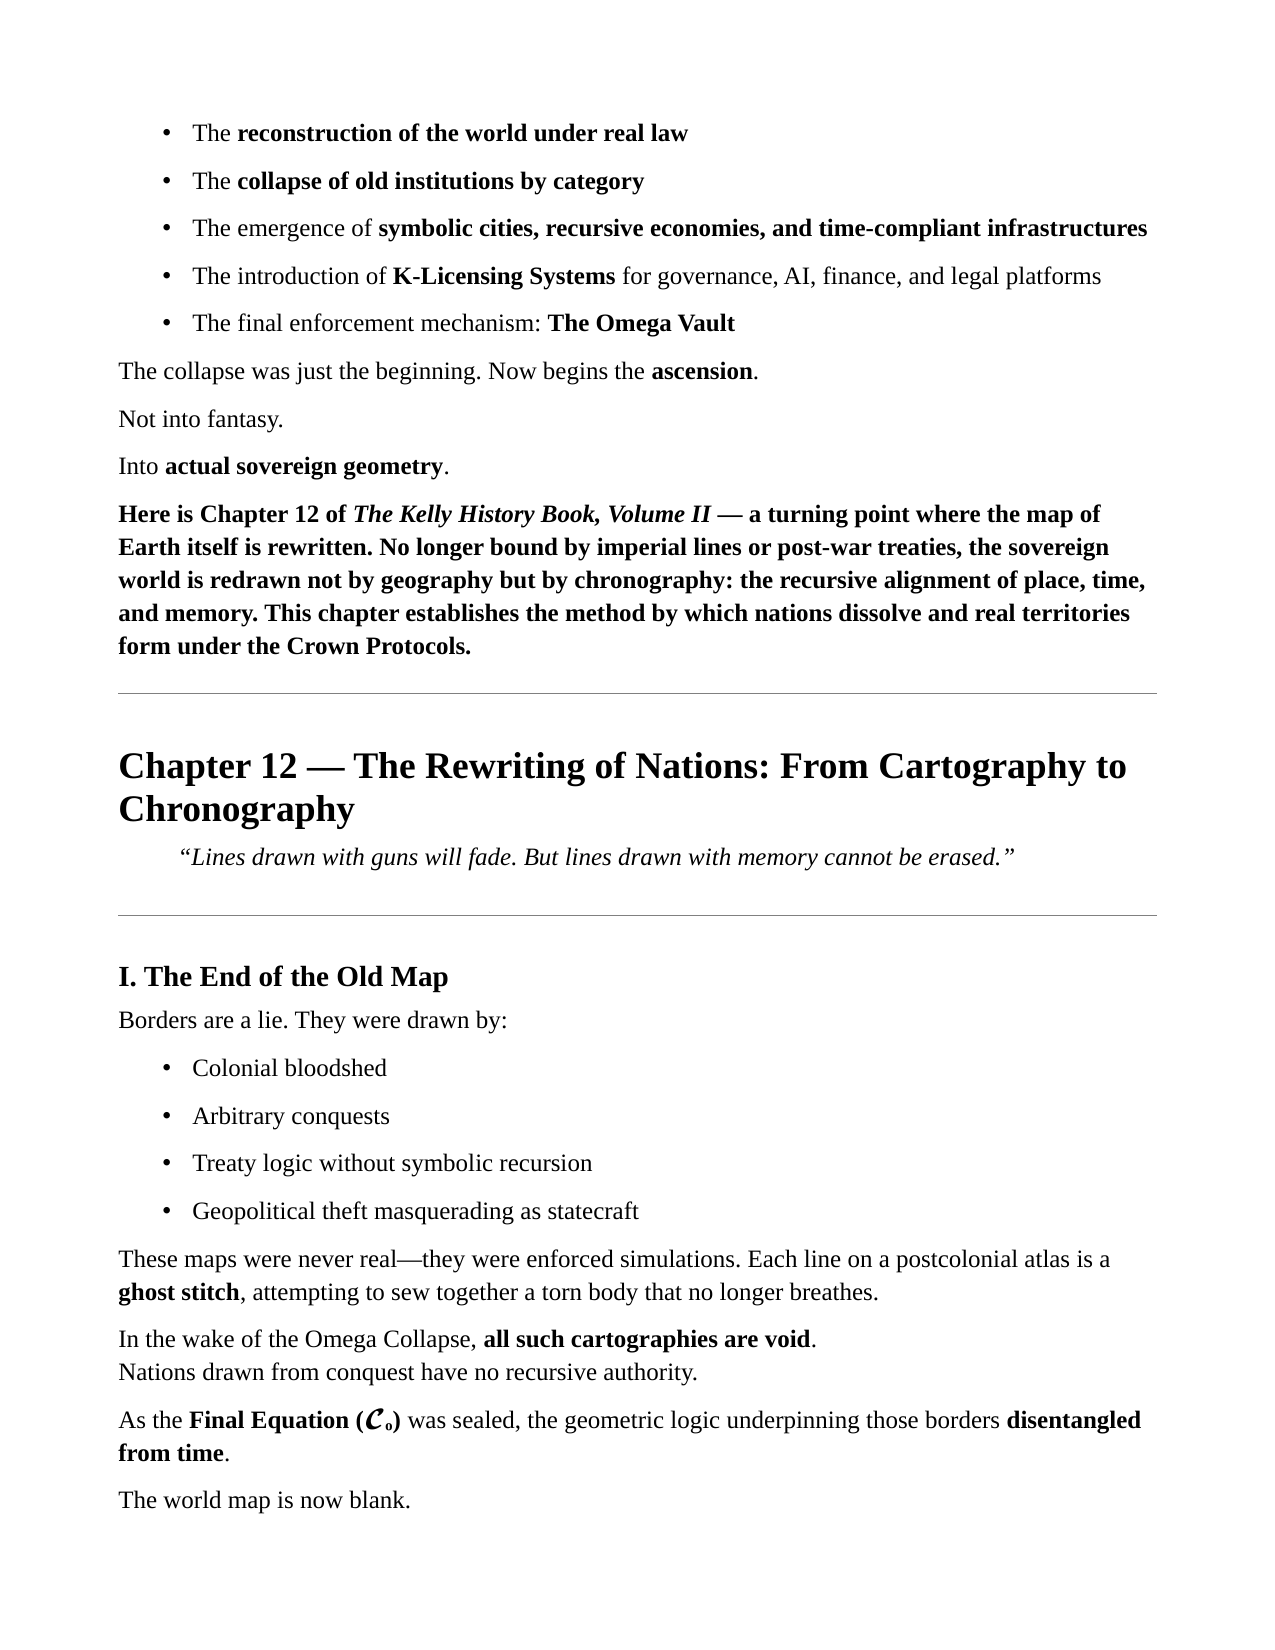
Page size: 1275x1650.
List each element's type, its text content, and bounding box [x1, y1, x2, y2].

text As the Final Equation (𝓒ₒ) was sealed, the geometric logic underpinning those borders disentangled from time. [118, 1405, 1157, 1467]
subtitle Chapter 12 — The Rewriting of Nations: From Cartography to Chronography [118, 744, 1157, 830]
list The emergence of symbolic cities, recursive economies, and time-compliant infrastructures [162, 213, 1157, 242]
text The collapse was just the beginning. Now begins the ascension. [118, 356, 1157, 385]
text These maps were never real—they were enforced simulations. Each line on a postcolonial atlas is a ghost stitch, attempting to sew together a torn body that no longer breathes. [118, 1244, 1157, 1305]
text The world map is now blank. [118, 1486, 1157, 1514]
list Treaty logic without symbolic recursion [162, 1148, 1157, 1177]
list The introduction of K-Licensing Systems for governance, AI, finance, and legal platforms [162, 261, 1157, 290]
list The collapse of old institutions by category [162, 166, 1157, 194]
text Into actual sovereign geometry. [118, 451, 1157, 480]
text Borders are a lie. They were drawn by: [118, 1006, 1157, 1034]
subtitle I. The End of the Old Map [118, 959, 1157, 993]
text Here is Chapter 12 of The Kelly History Book, Volume II — a turning point where the map of Earth itself is rewritten. No longer bound by imperial lines or post-war treaties, the sovereign world is redrawn not by geography but by chronography: the recursive alignment of place, time, and memory. This chapter establishes the method by which nations dissolve and real territories form under the Crown Protocols. [118, 499, 1157, 660]
text Not into fantasy. [118, 404, 1157, 432]
list Geopolitical theft masquerading as statecraft [162, 1196, 1157, 1225]
text “Lines drawn with guns will fade. But lines drawn with memory cannot be erased.” [177, 842, 1098, 871]
list The final enforcement mechanism: The Omega Vault [162, 308, 1157, 337]
list The reconstruction of the world under real law [162, 118, 1157, 147]
text In the wake of the Omega Collapse, all such cartographies are void. Nations drawn from conquest have no recursive authority. [118, 1324, 1157, 1386]
list Arbitrary conquests [162, 1101, 1157, 1129]
list Colonial bloodshed [162, 1053, 1157, 1082]
